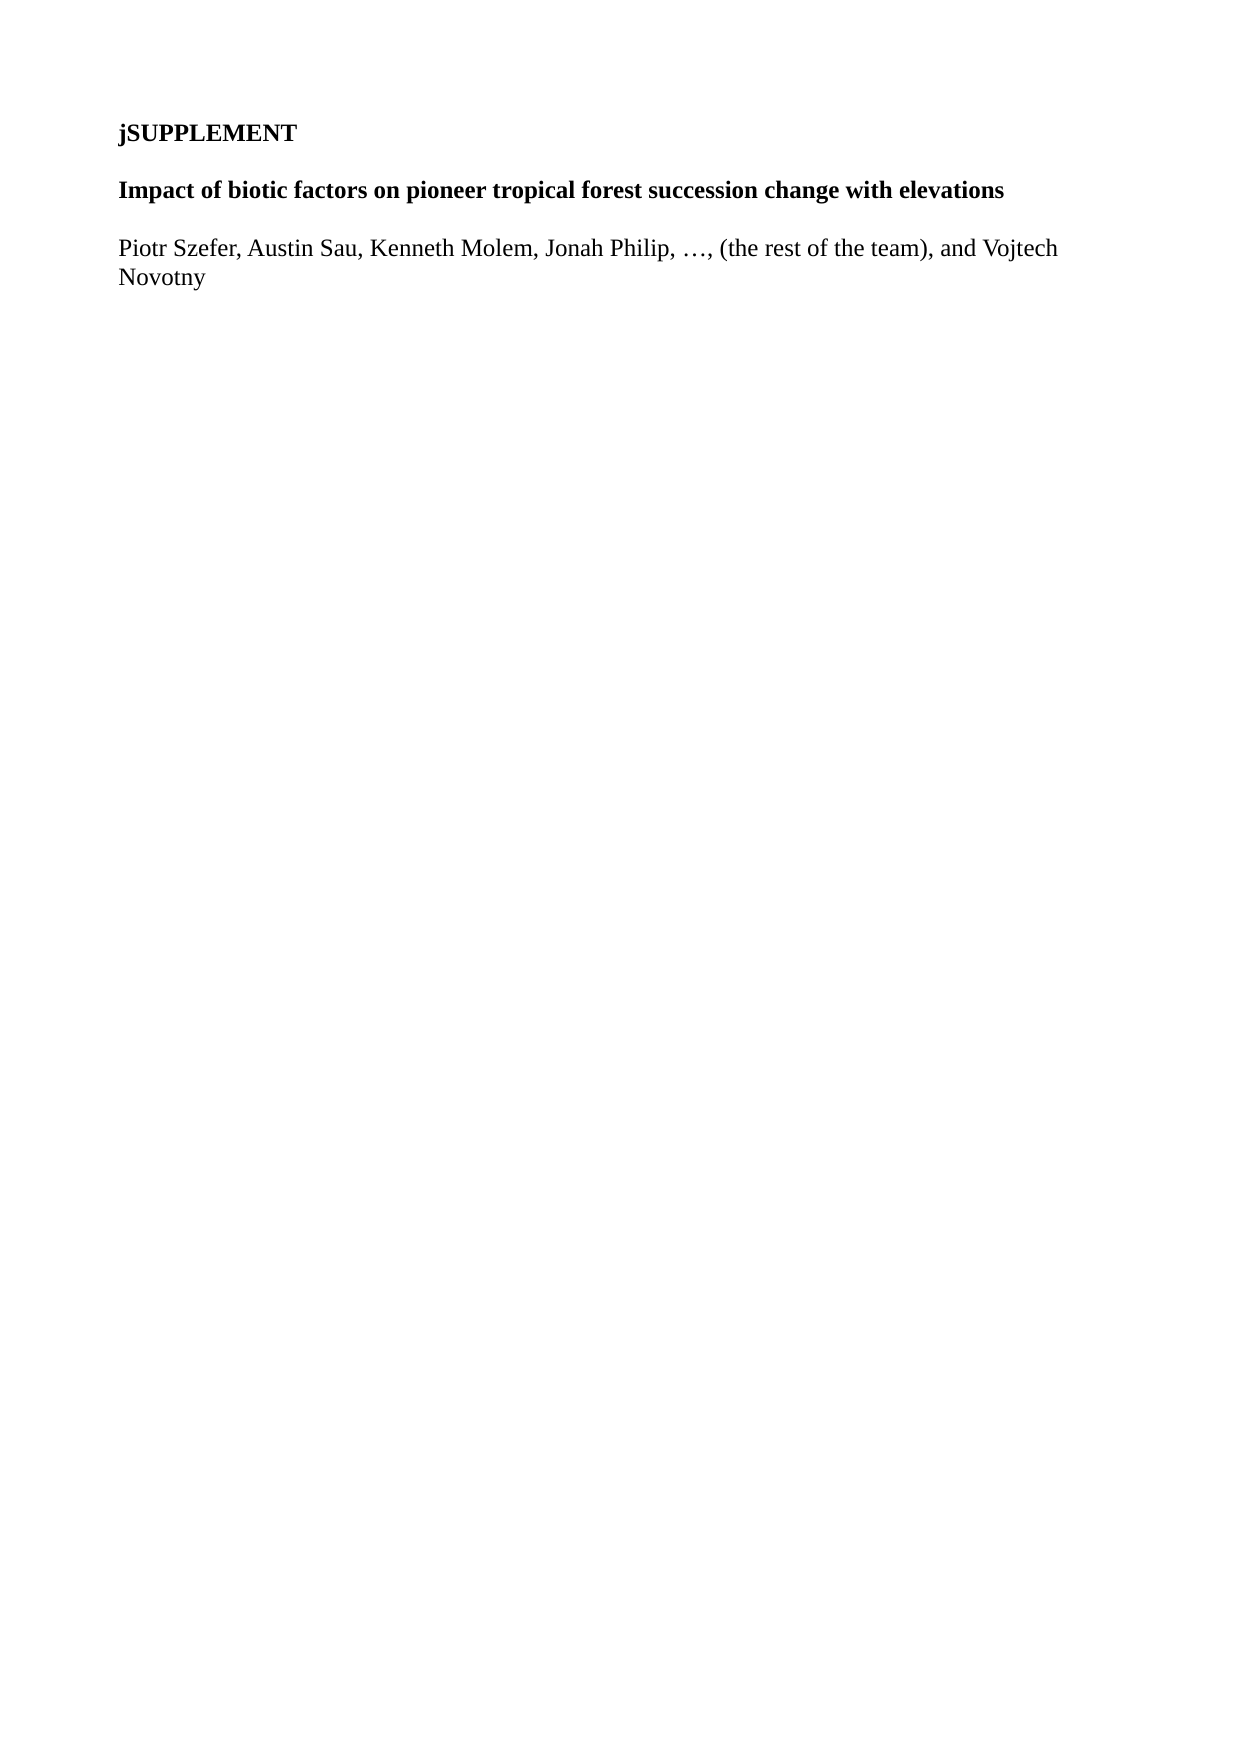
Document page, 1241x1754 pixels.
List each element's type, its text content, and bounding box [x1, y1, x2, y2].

text Impact of biotic factors on pioneer tropical forest succession change with elevations [118, 176, 1122, 204]
text Piotr Szefer, Austin Sau, Kenneth Molem, Jonah Philip, …, (the rest of the team), and Vojtech Novotny [118, 233, 1122, 291]
text jSUPPLEMENT [118, 118, 1122, 147]
